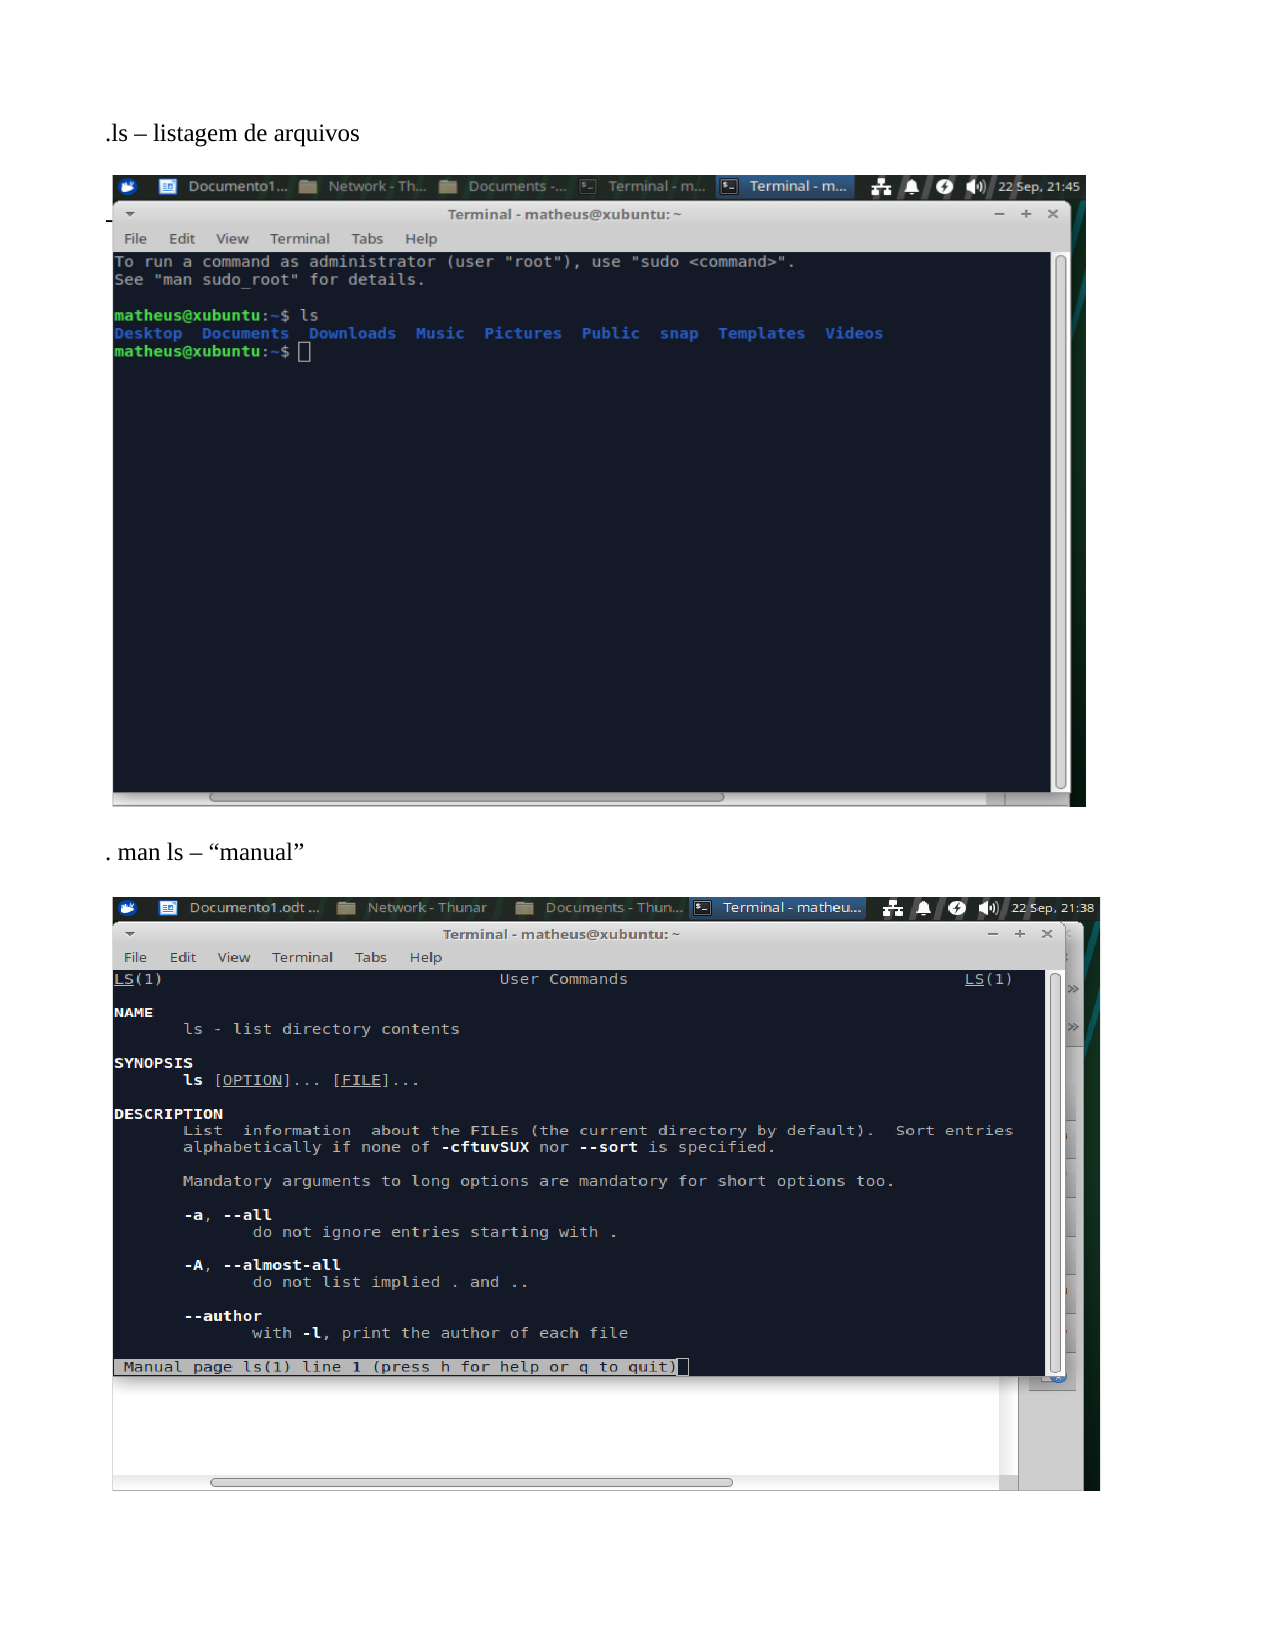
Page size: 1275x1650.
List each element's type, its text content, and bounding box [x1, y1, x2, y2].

text . man ls – “manual” [105, 837, 1157, 866]
text ­ [105, 204, 112, 233]
text ­ [1086, 204, 1157, 233]
text .ls – listagem de arquivos [105, 118, 1157, 147]
